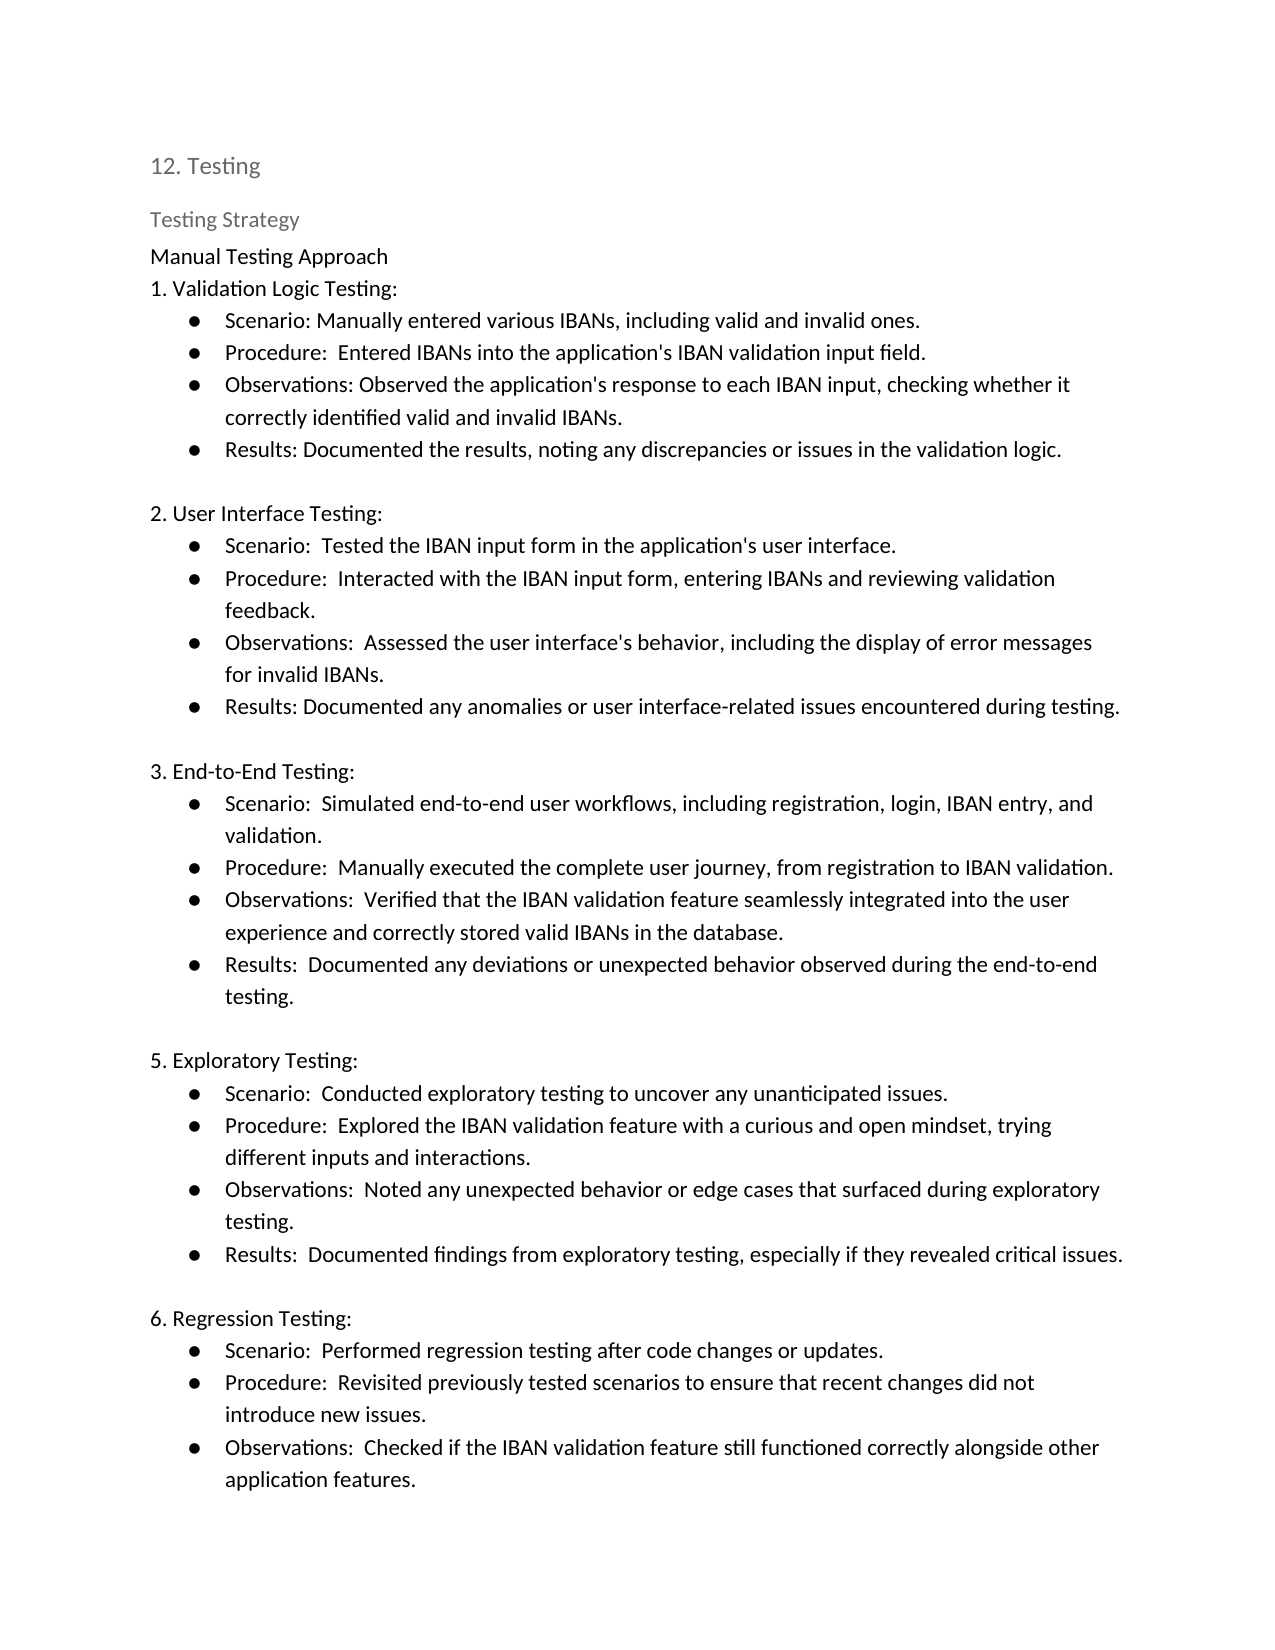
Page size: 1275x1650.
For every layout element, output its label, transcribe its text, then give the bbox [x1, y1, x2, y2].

text 1. Validation Logic Testing: [150, 274, 1125, 302]
list Procedure: Revisited previously tested scenarios to ensure that recent changes did not introduce new issues. [187, 1368, 1125, 1429]
subtitle 12. Testing [150, 150, 1125, 181]
list Scenario: Manually entered various IBANs, including valid and invalid ones. [187, 306, 1125, 334]
list Observations: Observed the application's response to each IBAN input, checking whether it correctly identified valid and invalid IBANs. [187, 371, 1125, 431]
list Procedure: Manually executed the complete user journey, from registration to IBAN validation. [187, 853, 1125, 881]
list Observations: Verified that the IBAN validation feature seamlessly integrated into the user experience and correctly stored valid IBANs in the database. [187, 886, 1125, 946]
list Scenario: Simulated end-to-end user workflows, including registration, login, IBAN entry, and validation. [187, 789, 1125, 849]
text Manual Testing Approach [150, 242, 1125, 270]
list Observations: Assessed the user interface's behavior, including the display of error messages for invalid IBANs. [187, 628, 1125, 688]
list Observations: Noted any unexpected behavior or edge cases that surfaced during exploratory testing. [187, 1175, 1125, 1236]
list Results: Documented the results, noting any discrepancies or issues in the validation logic. [187, 435, 1125, 463]
list Scenario: Performed regression testing after code changes or updates. [187, 1336, 1125, 1364]
list Scenario: Tested the IBAN input form in the application's user interface. [187, 532, 1125, 559]
list Procedure: Interacted with the IBAN input form, entering IBANs and reviewing validation feedback. [187, 564, 1125, 624]
list Results: Documented any anomalies or user interface-related issues encountered during testing. [187, 692, 1125, 721]
list Results: Documented findings from exploratory testing, especially if they revealed critical issues. [187, 1240, 1125, 1268]
list Results: Documented any deviations or unexpected behavior observed during the end-to-end testing. [187, 950, 1125, 1010]
list Procedure: Explored the IBAN validation feature with a curious and open mindset, trying different inputs and interactions. [187, 1111, 1125, 1171]
list Scenario: Conducted exploratory testing to uncover any unanticipated issues. [187, 1079, 1125, 1107]
text 2. User Interface Testing: [150, 499, 1125, 527]
text 5. Exploratory Testing: [150, 1047, 1125, 1074]
list Procedure: Entered IBANs into the application's IBAN validation input field. [187, 338, 1125, 366]
text 6. Regression Testing: [150, 1304, 1125, 1332]
list Observations: Checked if the IBAN validation feature still functioned correctly alongside other application features. [187, 1433, 1125, 1493]
subtitle Testing Strategy [150, 206, 1125, 233]
text 3. End-to-End Testing: [150, 757, 1125, 785]
